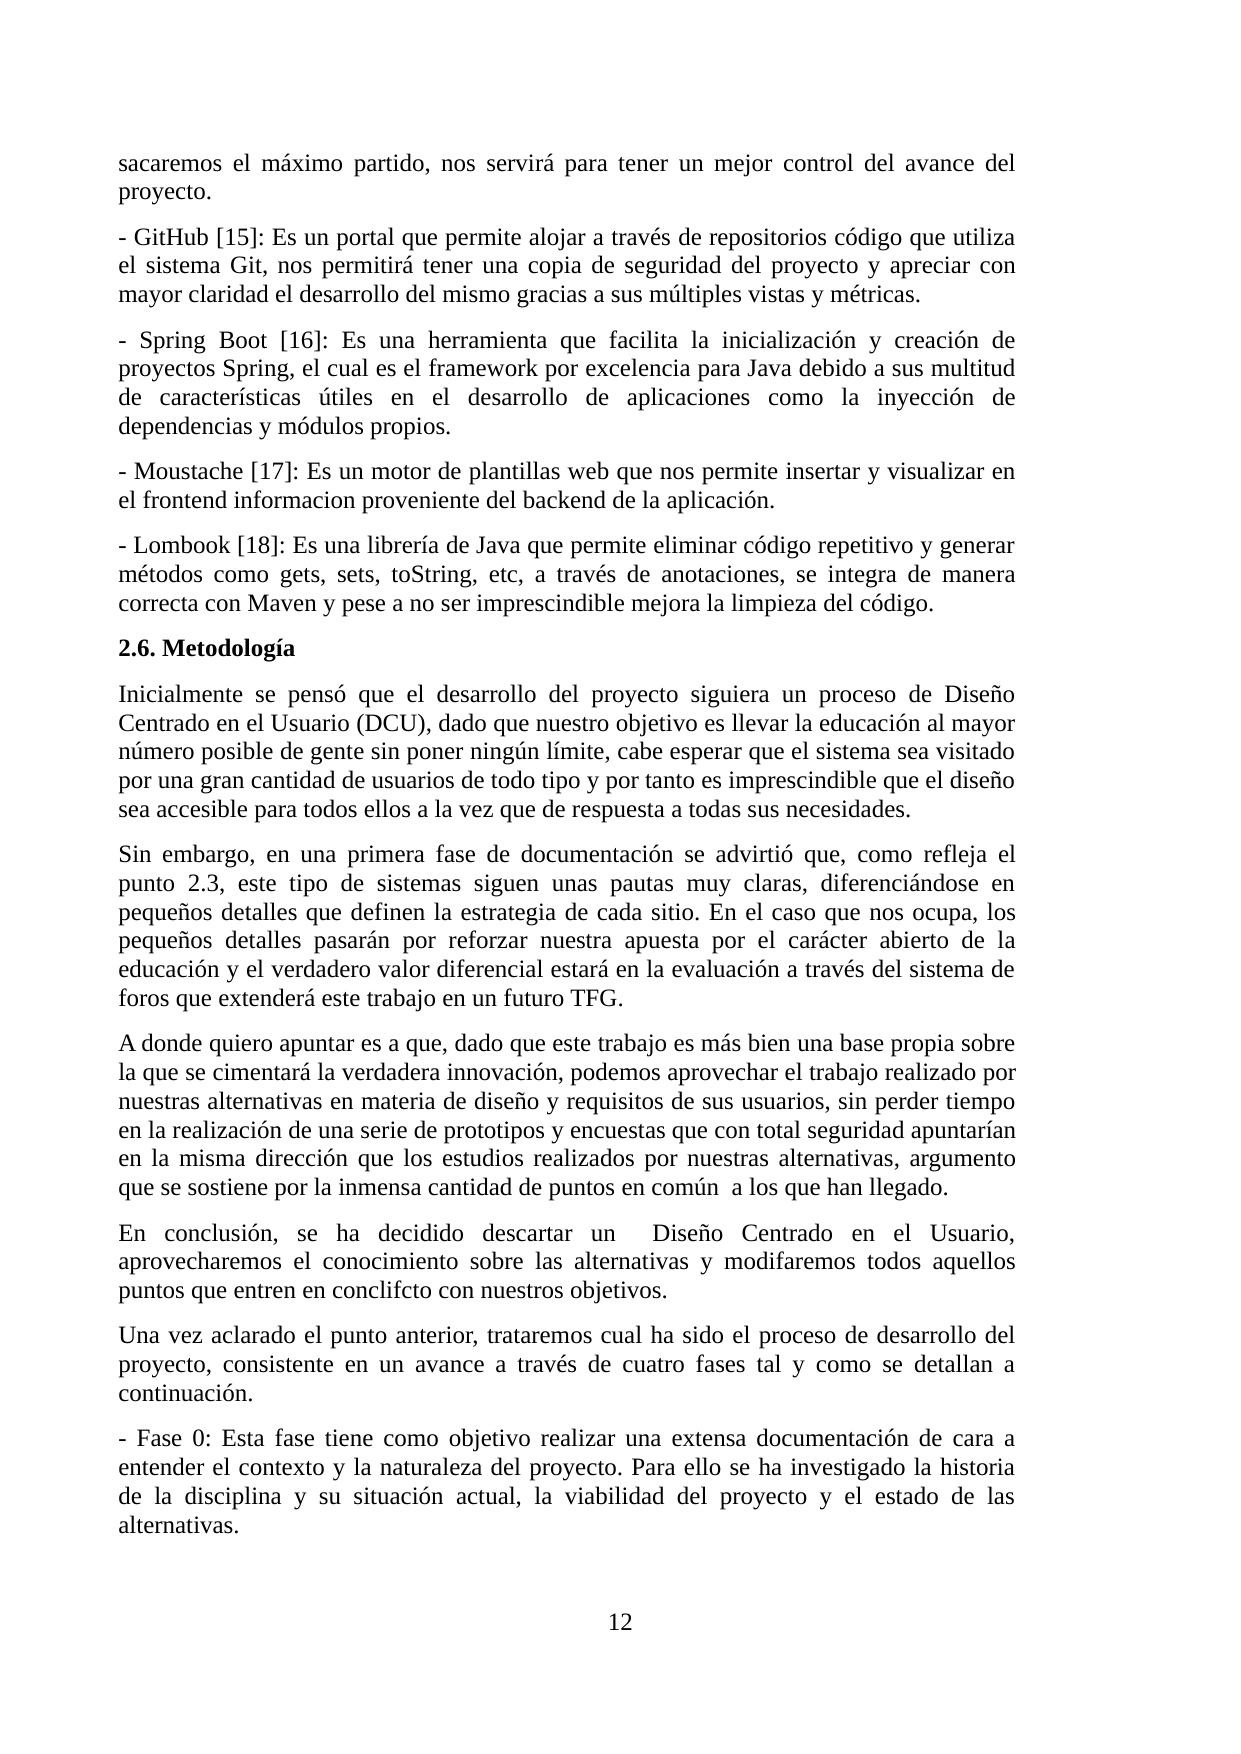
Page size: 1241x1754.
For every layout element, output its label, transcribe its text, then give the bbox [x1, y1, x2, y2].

text Una vez aclarado el punto anterior, trataremos cual ha sido el proceso de desarrollo del proyecto, consistente en un avance a través de cuatro fases tal y como se detallan a continuación. [118, 1321, 1017, 1407]
text - GitHub [15]: Es un portal que permite alojar a través de repositorios código que utiliza el sistema Git, nos permitirá tener una copia de seguridad del proyecto y apreciar con mayor claridad el desarrollo del mismo gracias a sus múltiples vistas y métricas. [118, 222, 1017, 308]
text - Moustache [17]: Es un motor de plantillas web que nos permite insertar y visualizar en el frontend informacion proveniente del backend de la aplicación. [118, 456, 1017, 514]
text 2.6. Metodología [118, 633, 1017, 662]
text Sin embargo, en una primera fase de documentación se advirtió que, como refleja el punto 2.3, este tipo de sistemas siguen unas pautas muy claras, diferenciándose en pequeños detalles que definen la estrategia de cada sitio. En el caso que nos ocupa, los pequeños detalles pasarán por reforzar nuestra apuesta por el carácter abierto de la educación y el verdadero valor diferencial estará en la evaluación a través del sistema de foros que extenderá este trabajo en un futuro TFG. [118, 839, 1017, 1012]
text En conclusión, se ha decidido descartar un Diseño Centrado en el Usuario, aprovecharemos el conocimiento sobre las alternativas y modifaremos todos aquellos puntos que entren en conclifcto con nuestros objetivos. [118, 1218, 1017, 1304]
text - Lombook [18]: Es una librería de Java que permite eliminar código repetitivo y generar métodos como gets, sets, toString, etc, a través de anotaciones, se integra de manera correcta con Maven y pese a no ser imprescindible mejora la limpieza del código. [118, 531, 1017, 617]
text - Spring Boot [16]: Es una herramienta que facilita la inicialización y creación de proyectos Spring, el cual es el framework por excelencia para Java debido a sus multitud de características útiles en el desarrollo de aplicaciones como la inyección de dependencias y módulos propios. [118, 325, 1017, 440]
text sacaremos el máximo partido, nos servirá para tener un mejor control del avance del proyecto. [118, 148, 1017, 205]
text Inicialmente se pensó que el desarrollo del proyecto siguiera un proceso de Diseño Centrado en el Usuario (DCU), dado que nuestro objetivo es llevar la educación al mayor número posible de gente sin poner ningún límite, cabe esperar que el sistema sea visitado por una gran cantidad de usuarios de todo tipo y por tanto es imprescindible que el diseño sea accesible para todos ellos a la vez que de respuesta a todas sus necesidades. [118, 679, 1017, 823]
text A donde quiero apuntar es a que, dado que este trabajo es más bien una base propia sobre la que se cimentará la verdadera innovación, podemos aprovechar el trabajo realizado por nuestras alternativas en materia de diseño y requisitos de sus usuarios, sin perder tiempo en la realización de una serie de prototipos y encuestas que con total seguridad apuntarían en la misma dirección que los estudios realizados por nuestras alternativas, argumento que se sostiene por la inmensa cantidad de puntos en común a los que han llegado. [118, 1028, 1017, 1201]
text - Fase 0: Esta fase tiene como objetivo realizar una extensa documentación de cara a entender el contexto y la naturaleza del proyecto. Para ello se ha investigado la historia de la disciplina y su situación actual, la viabilidad del proyecto y el estado de las alternativas. [118, 1423, 1017, 1538]
